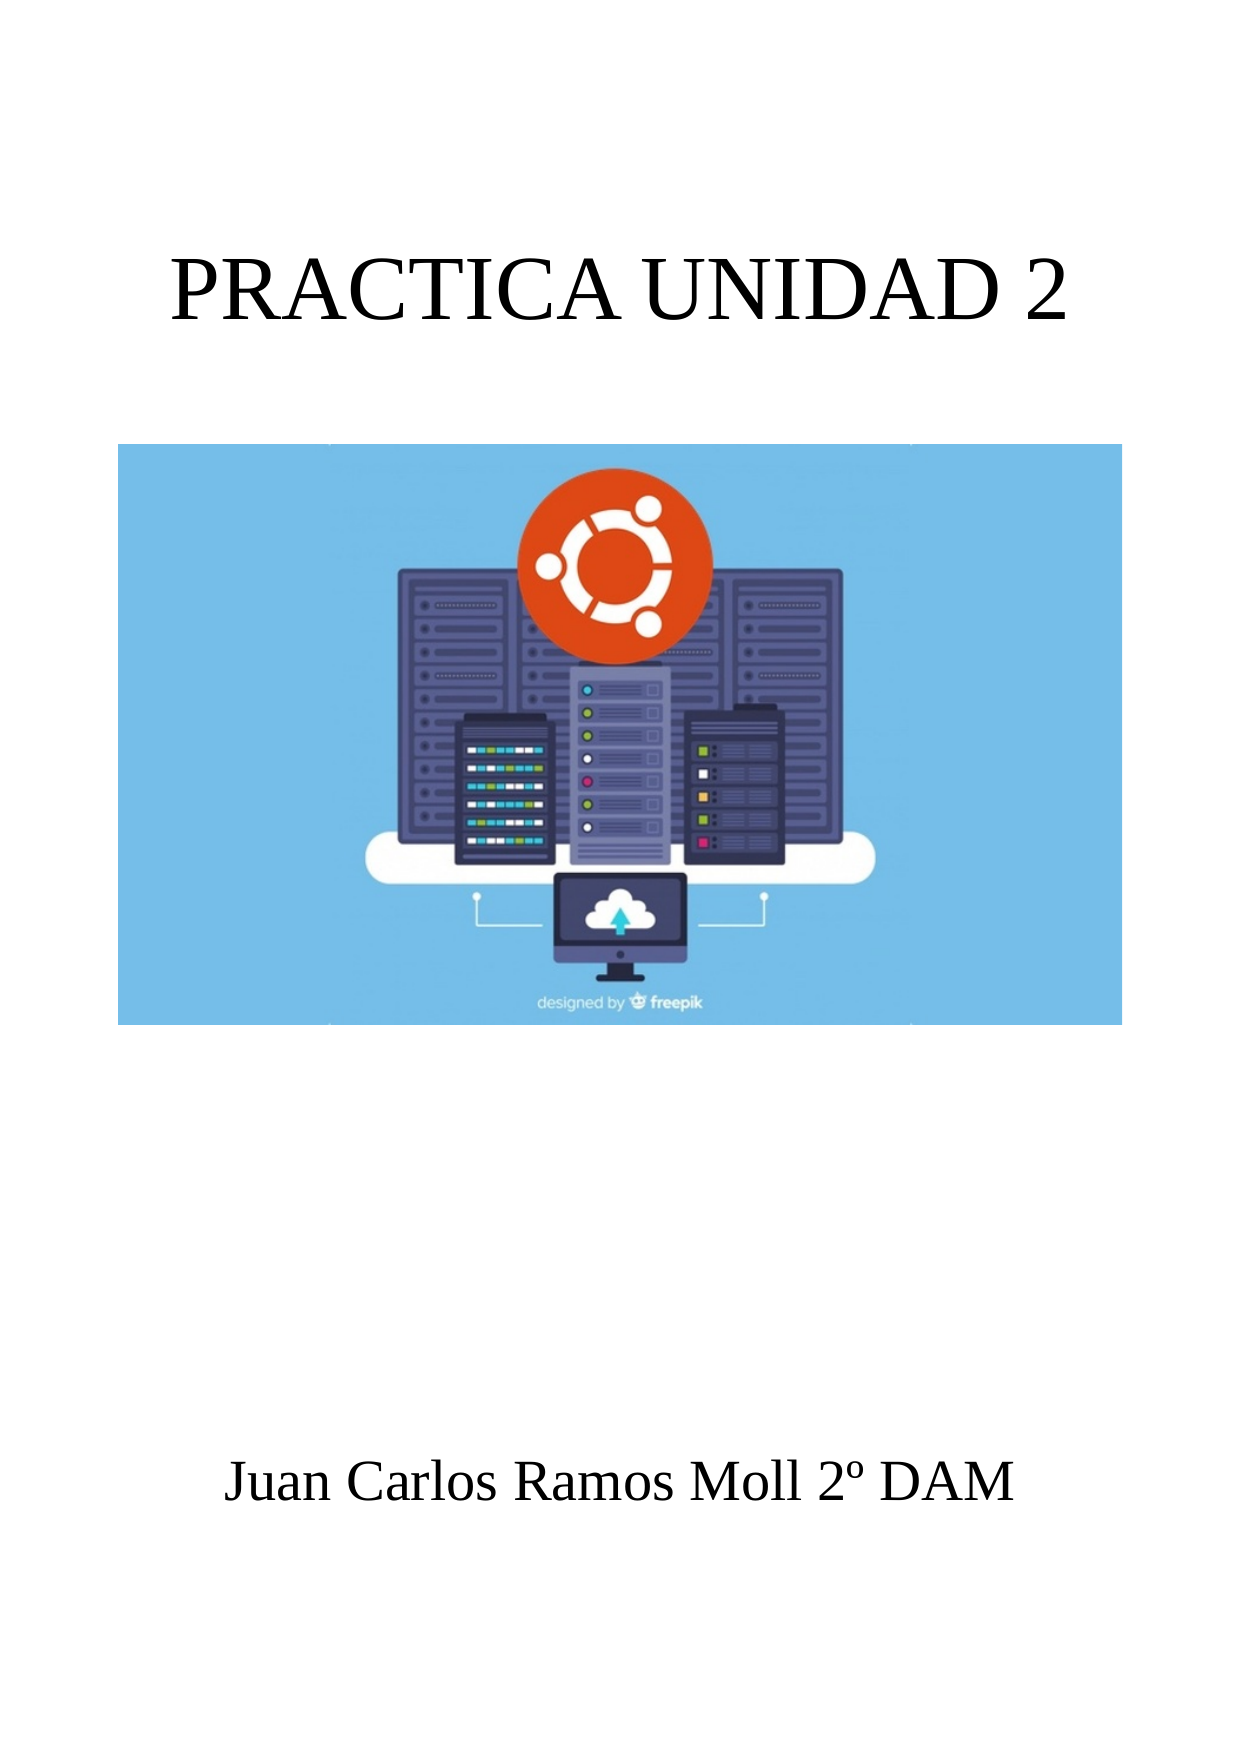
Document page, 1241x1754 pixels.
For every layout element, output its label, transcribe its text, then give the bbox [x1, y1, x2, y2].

text Juan Carlos Ramos Moll 2º DAM [118, 1446, 1122, 1513]
picture [118, 444, 1123, 1025]
text PRACTICA UNIDAD 2 [118, 234, 1122, 339]
